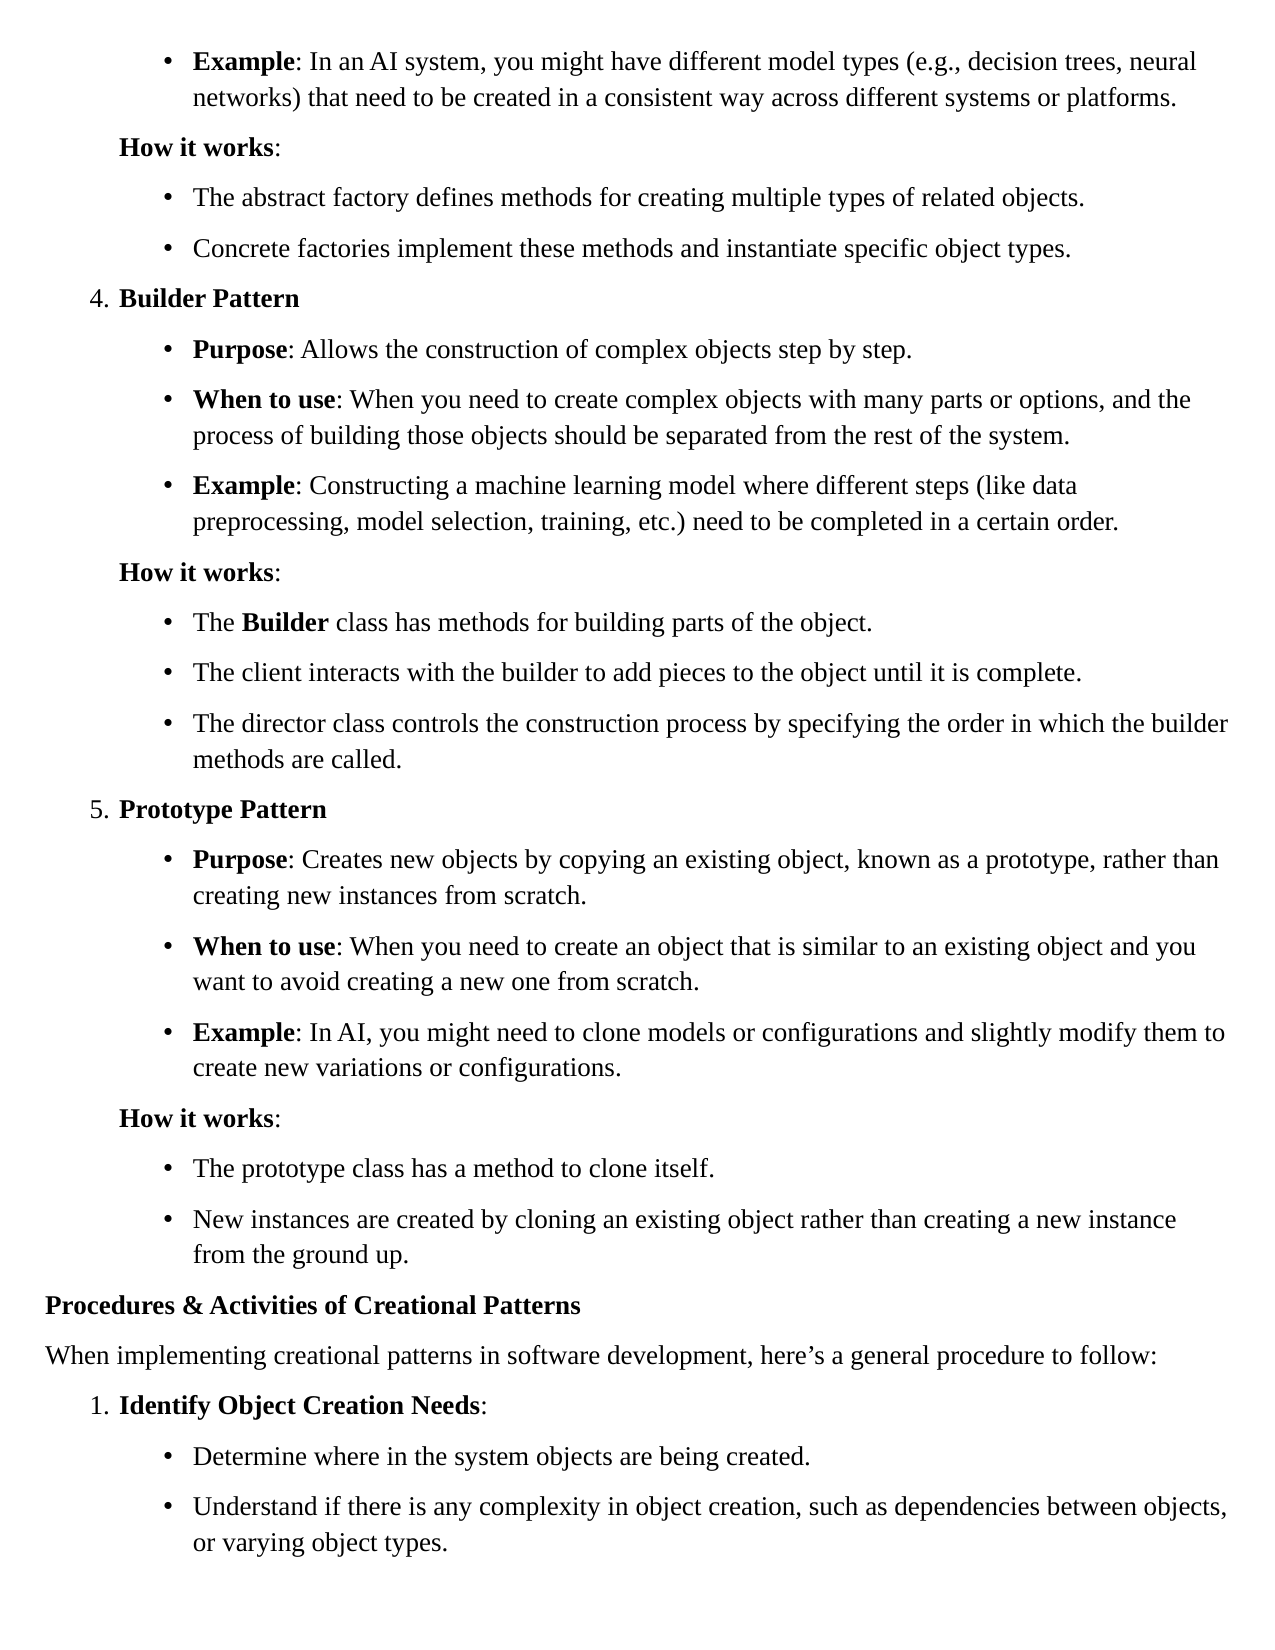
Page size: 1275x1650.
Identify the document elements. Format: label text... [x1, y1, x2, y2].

list Purpose: Creates new objects by copying an existing object, known as a prototype, rather than creating new instances from scratch. [163, 843, 1230, 910]
list Builder Pattern [89, 282, 1230, 314]
list Determine where in the system objects are being created. [163, 1440, 1230, 1471]
subtitle Procedures & Activities of Creational Patterns [45, 1289, 1230, 1320]
list New instances are created by cloning an existing object rather than creating a new instance from the ground up. [163, 1203, 1230, 1270]
list Purpose: Allows the construction of complex objects step by step. [163, 333, 1230, 364]
list Concrete factories implement these methods and instantiate specific object types. [163, 232, 1230, 263]
text When implementing creational patterns in software development, here’s a general procedure to follow: [45, 1339, 1230, 1370]
list When to use: When you need to create an object that is similar to an existing object and you want to avoid creating a new one from scratch. [163, 929, 1230, 997]
list Example: In AI, you might need to clone models or configurations and slightly modify them to create new variations or configurations. [163, 1016, 1230, 1083]
list When to use: When you need to create complex objects with many parts or options, and the process of building those objects should be separated from the rest of the system. [163, 383, 1230, 450]
list The abstract factory defines methods for creating multiple types of related objects. [163, 181, 1230, 213]
list The client interacts with the builder to add pieces to the object until it is complete. [163, 656, 1230, 688]
list The Builder class has methods for building parts of the object. [163, 606, 1230, 637]
list Understand if there is any complexity in object creation, such as dependencies between objects, or varying object types. [163, 1490, 1230, 1557]
list The prototype class has a method to clone itself. [163, 1152, 1230, 1183]
list How it works: [89, 556, 1230, 587]
list The director class controls the construction process by specifying the order in which the builder methods are called. [163, 707, 1230, 774]
list How it works: [89, 1102, 1230, 1133]
list Example: In an AI system, you might have different model types (e.g., decision trees, neural networks) that need to be created in a consistent way across different systems or platforms. [163, 45, 1230, 112]
list Example: Constructing a machine learning model where different steps (like data preprocessing, model selection, training, etc.) need to be completed in a certain order. [163, 469, 1230, 536]
list Identify Object Creation Needs: [89, 1389, 1230, 1421]
list Prototype Pattern [89, 793, 1230, 824]
list How it works: [89, 131, 1230, 162]
